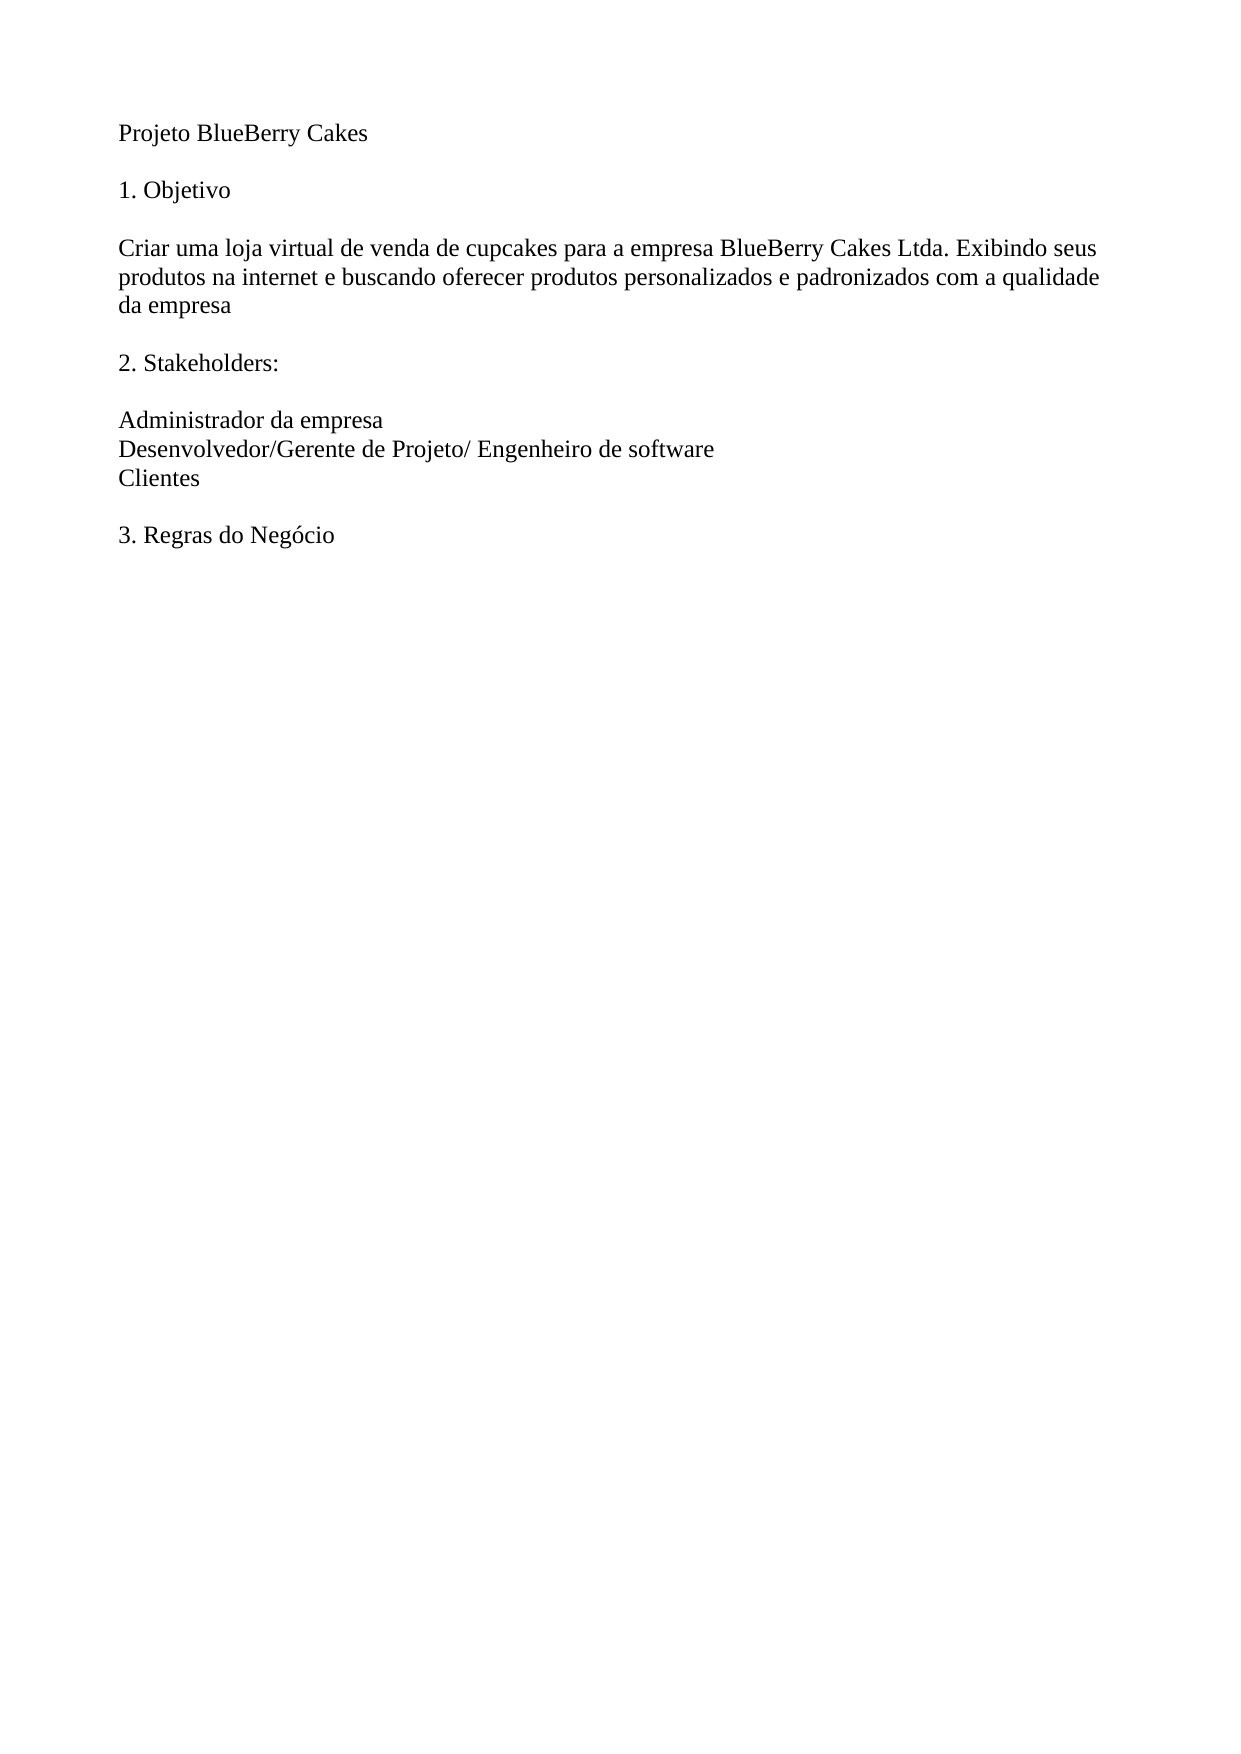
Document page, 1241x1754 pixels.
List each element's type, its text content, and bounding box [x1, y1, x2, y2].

text 3. Regras do Negócio [118, 521, 1122, 549]
text Clientes [118, 463, 1122, 492]
text Desenvolvedor/Gerente de Projeto/ Engenheiro de software [118, 434, 1122, 463]
text Criar uma loja virtual de venda de cupcakes para a empresa BlueBerry Cakes Ltda. Exibindo seus produtos na internet e buscando oferecer produtos personalizados e padronizados com a qualidade da empresa [118, 233, 1122, 319]
text 2. Stakeholders: [118, 348, 1122, 377]
text ­Projeto BlueBerry Cakes [118, 118, 1122, 147]
text 1. Objetivo [118, 176, 1122, 204]
text Administrador da empresa [118, 406, 1122, 434]
